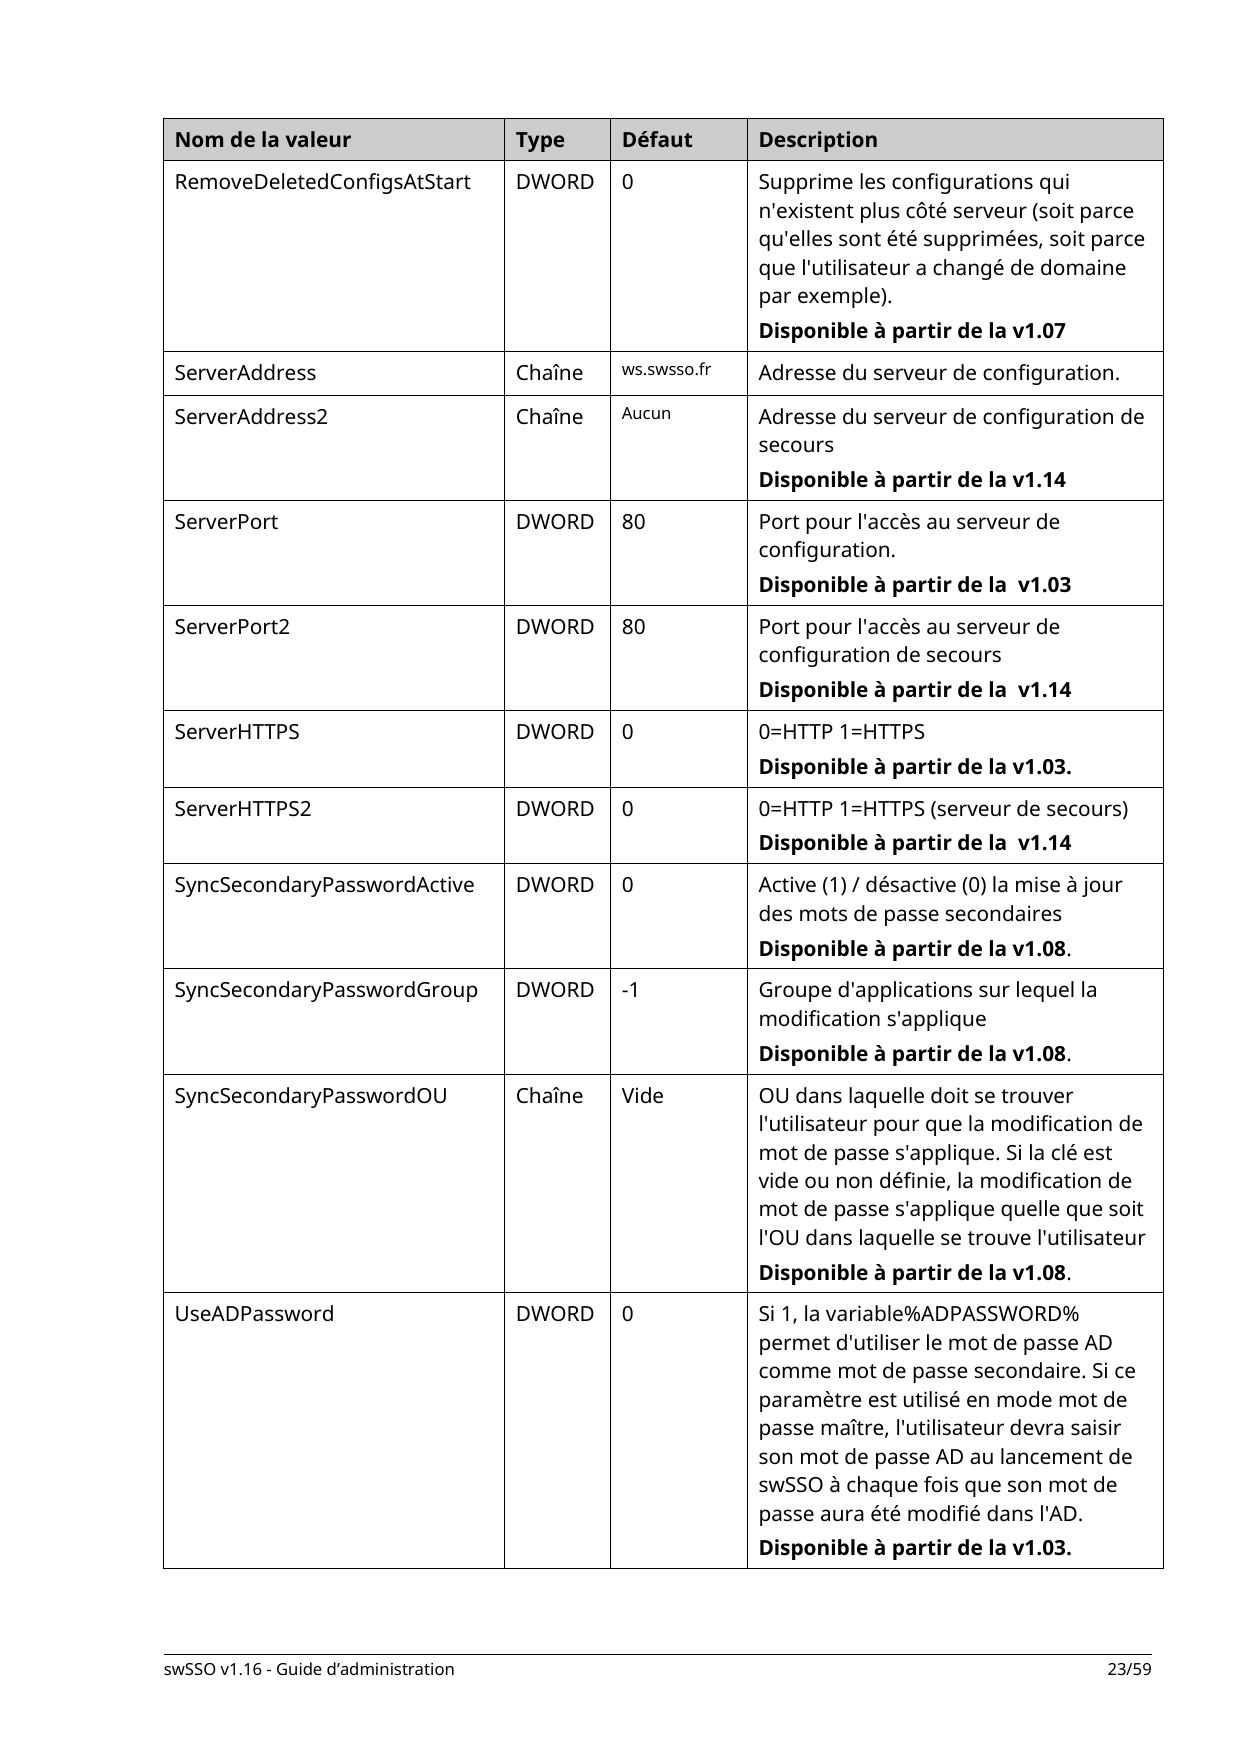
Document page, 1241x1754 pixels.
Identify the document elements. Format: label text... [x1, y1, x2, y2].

table_cell Port pour l'accès au serveur de configuration. Disponible à partir de la v1.03 [748, 501, 1163, 605]
table_cell Active (1) / désactive (0) la mise à jour des mots de passe secondaires Disponible à partir de la v1.08. [748, 864, 1163, 968]
table_header Nom de la valeur [164, 119, 504, 160]
table_header Type [505, 119, 610, 160]
table_cell ServerHTTPS [164, 711, 504, 787]
table_cell Supprime les configurations qui n'existent plus côté serveur (soit parce qu'elles sont été supprimées, soit parce que l'utilisateur a changé de domaine par exemple). Disponible à partir de la v1.07 [748, 161, 1163, 351]
table_cell ServerPort [164, 501, 504, 605]
table_cell ServerHTTPS2 [164, 788, 504, 863]
table_cell DWORD [505, 969, 610, 1073]
table_cell Chaîne [505, 396, 610, 500]
table_cell SyncSecondaryPasswordGroup [164, 969, 504, 1073]
table_cell 0=HTTP 1=HTTPS (serveur de secours) Disponible à partir de la v1.14 [748, 788, 1163, 863]
table_cell DWORD [505, 501, 610, 605]
table_cell ServerAddress [164, 352, 504, 394]
table_cell Chaîne [505, 1075, 610, 1292]
table_cell OU dans laquelle doit se trouver l'utilisateur pour que la modification de mot de passe s'applique. Si la clé est vide ou non définie, la modification de mot de passe s'applique quelle que soit l'OU dans laquelle se trouve l'utilisateur Disponible à partir de la v1.08. [748, 1075, 1163, 1292]
table_header Description [748, 119, 1163, 160]
table_header Défaut [611, 119, 747, 160]
table_cell DWORD [505, 788, 610, 863]
table_cell 0 [611, 1293, 747, 1568]
table_cell Adresse du serveur de configuration de secours Disponible à partir de la v1.14 [748, 396, 1163, 500]
table_cell 0 [611, 788, 747, 863]
table_cell 0 [611, 864, 747, 968]
table_cell ServerAddress2 [164, 396, 504, 500]
table_cell Groupe d'applications sur lequel la modification s'applique Disponible à partir de la v1.08. [748, 969, 1163, 1073]
table_cell RemoveDeletedConfigsAtStart [164, 161, 504, 351]
table_cell -1 [611, 969, 747, 1073]
table_cell 0 [611, 711, 747, 787]
table_cell Vide [611, 1075, 747, 1292]
table_cell SyncSecondaryPasswordOU [164, 1075, 504, 1292]
table_cell DWORD [505, 711, 610, 787]
table_cell ServerPort2 [164, 606, 504, 710]
table_cell Chaîne [505, 352, 610, 394]
table_cell Si 1, la variable%ADPASSWORD% permet d'utiliser le mot de passe AD comme mot de passe secondaire. Si ce paramètre est utilisé en mode mot de passe maître, l'utilisateur devra saisir son mot de passe AD au lancement de swSSO à chaque fois que son mot de passe aura été modifié dans l'AD. Disponible à partir de la v1.03. [748, 1293, 1163, 1568]
table_cell ws.swsso.fr [611, 352, 747, 394]
table_cell DWORD [505, 161, 610, 351]
table_cell DWORD [505, 1293, 610, 1568]
table_cell SyncSecondaryPasswordActive [164, 864, 504, 968]
table_cell UseADPassword [164, 1293, 504, 1568]
table_cell 0=HTTP 1=HTTPS Disponible à partir de la v1.03. [748, 711, 1163, 787]
table_cell Port pour l'accès au serveur de configuration de secours Disponible à partir de la v1.14 [748, 606, 1163, 710]
table_cell Adresse du serveur de configuration. [748, 352, 1163, 394]
table_cell 0 [611, 161, 747, 351]
table_cell DWORD [505, 864, 610, 968]
table_cell DWORD [505, 606, 610, 710]
table_cell 80 [611, 501, 747, 605]
table_cell 80 [611, 606, 747, 710]
table_cell Aucun [611, 396, 747, 500]
